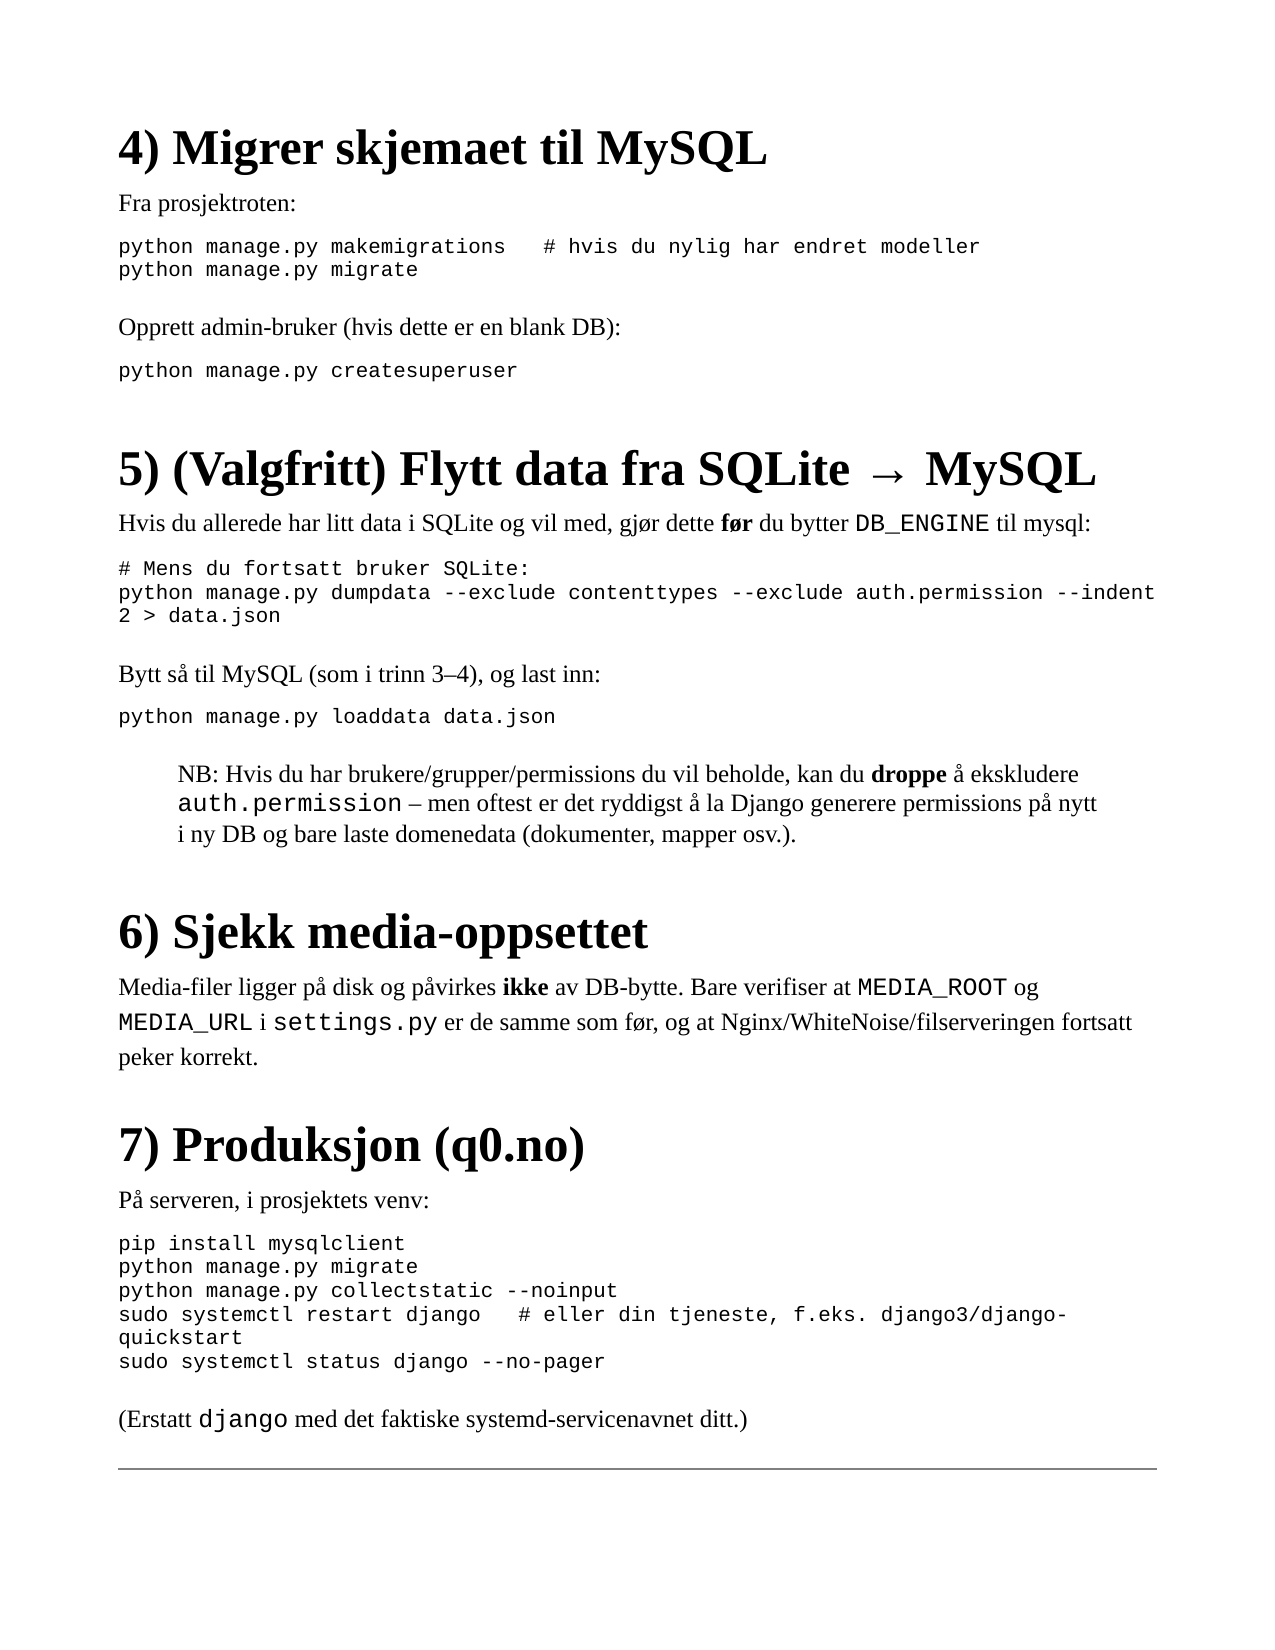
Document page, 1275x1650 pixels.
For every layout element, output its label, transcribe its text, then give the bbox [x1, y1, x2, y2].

text python manage.py createsuperuser [118, 360, 1157, 384]
text sudo systemctl status django --no-pager [118, 1351, 1157, 1374]
text python manage.py loaddata data.json [118, 706, 1157, 730]
text sudo systemctl restart django # eller din tjeneste, f.eks. django3/django-quickstart [118, 1303, 1157, 1351]
text Opprett admin-bruker (hvis dette er en blank DB): [118, 312, 1157, 341]
text NB: Hvis du har brukere/grupper/permissions du vil beholde, kan du droppe å ekskludere auth.permission – men oftest er det ryddigst å la Django generere permissions på nytt i ny DB og bare laste domenedata (dokumenter, mapper osv.). [177, 759, 1098, 848]
subtitle 5) (Valgfritt) Flytt data fra SQLite → MySQL [118, 438, 1157, 496]
text python manage.py collectstatic --noinput [118, 1280, 1157, 1303]
text Media-filer ligger på disk og påvirkes ikke av DB-bytte. Bare verifiser at MEDIA_ROOT og MEDIA_URL i settings.py er de samme som før, og at Nginx/WhiteNoise/filserveringen fortsatt peker korrekt. [118, 972, 1157, 1071]
text pip install mysqlclient [118, 1233, 1157, 1256]
text python manage.py makemigrations # hvis du nylig har endret modeller [118, 236, 1157, 259]
text Bytt så til MySQL (som i trinn 3–4), og last inn: [118, 659, 1157, 687]
text På serveren, i prosjektets venv: [118, 1185, 1157, 1214]
text python manage.py migrate [118, 1256, 1157, 1280]
text python manage.py migrate [118, 259, 1157, 283]
subtitle 6) Sjekk media-oppsettet [118, 902, 1157, 960]
text # Mens du fortsatt bruker SQLite: [118, 558, 1157, 582]
text Fra prosjektroten: [118, 188, 1157, 217]
text python manage.py dumpdata --exclude contenttypes --exclude auth.permission --indent 2 > data.json [118, 582, 1157, 629]
text (Erstatt django med det faktiske systemd-servicenavnet ditt.) [118, 1404, 1157, 1435]
subtitle 4) Migrer skjemaet til MySQL [118, 118, 1157, 176]
text Hvis du allerede har litt data i SQLite og vil med, gjør dette før du bytter DB_ENGINE til mysql: [118, 508, 1157, 539]
subtitle 7) Produksjon (q0.no) [118, 1115, 1157, 1172]
